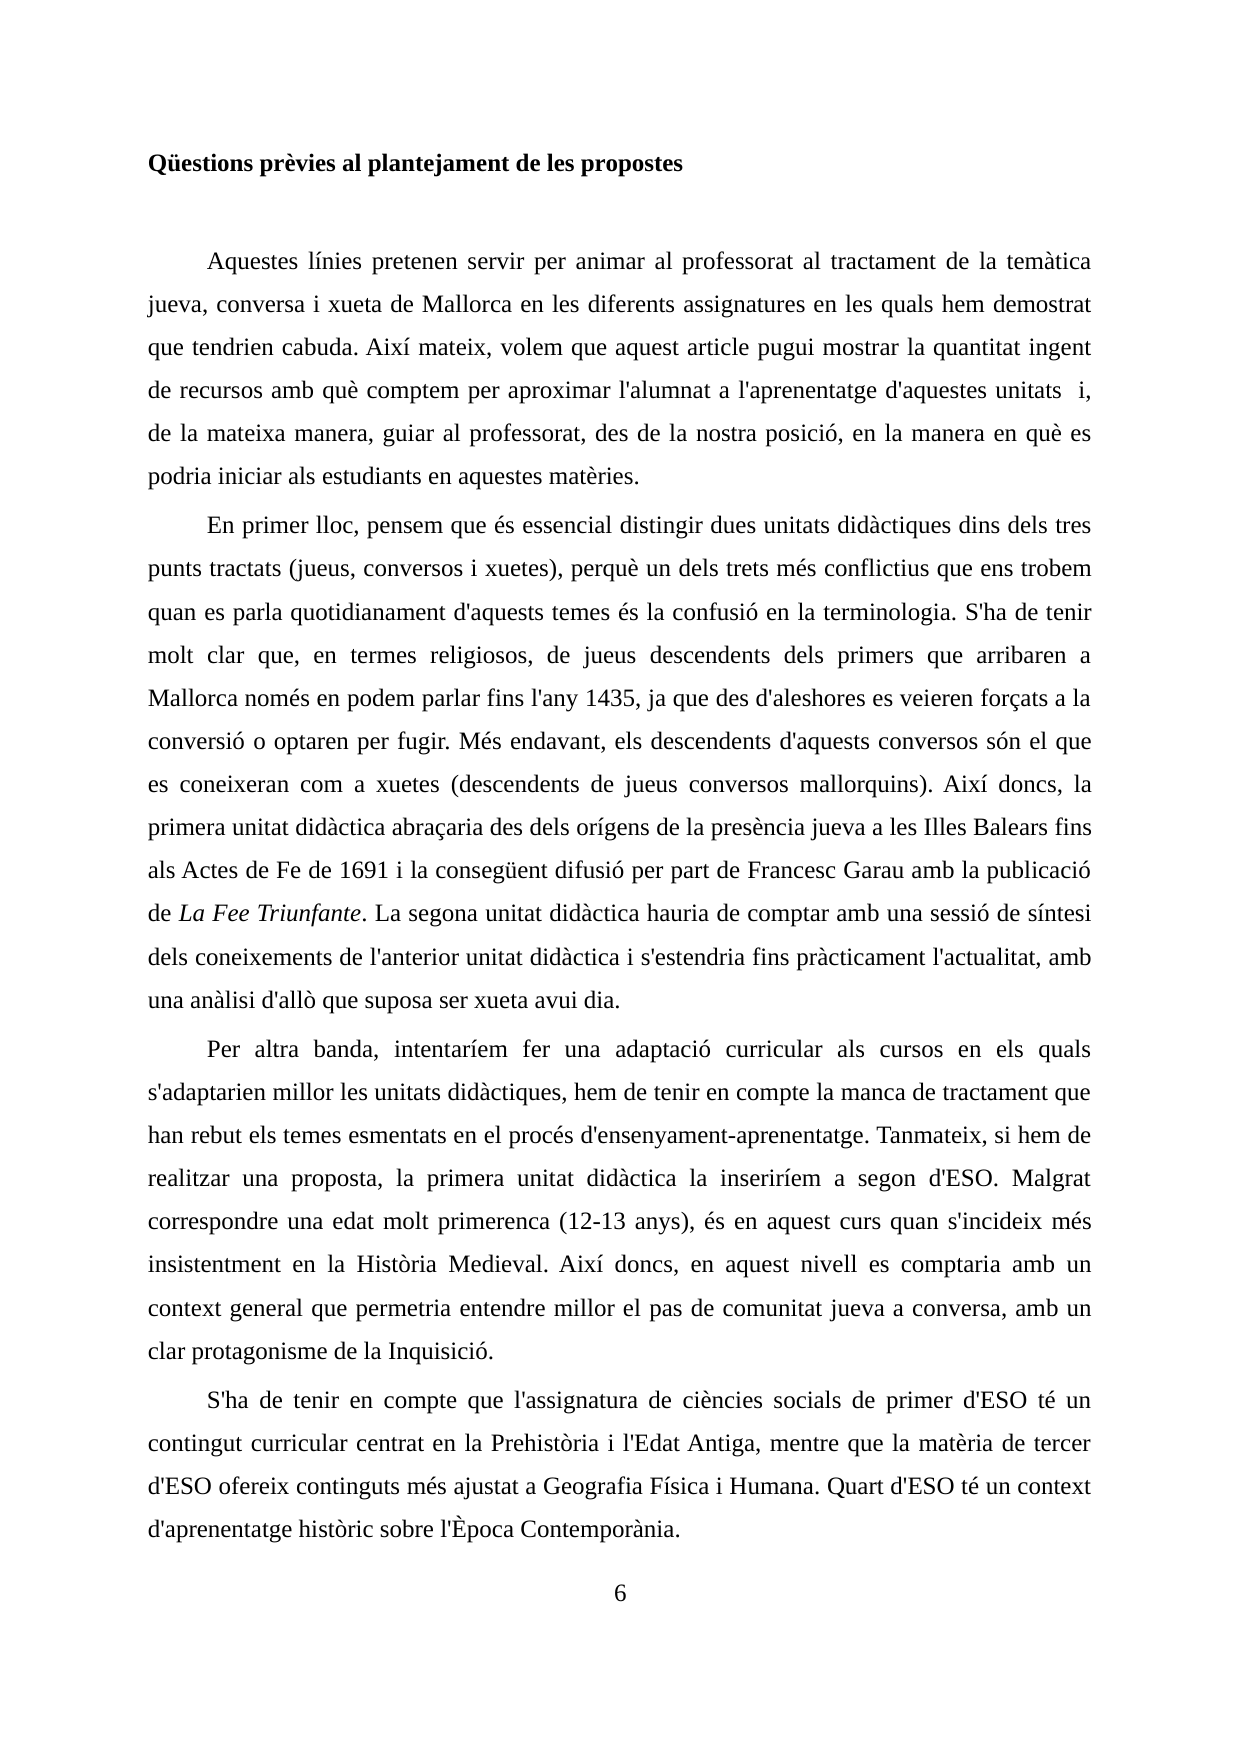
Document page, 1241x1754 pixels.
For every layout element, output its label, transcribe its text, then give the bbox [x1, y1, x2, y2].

text En primer lloc, pensem que és essencial distingir dues unitats didàctiques dins dels tres punts tractats (jueus, conversos i xuetes), perquè un dels trets més conflictius que ens trobem quan es parla quotidianament d'aquests temes és la confusió en la terminologia. S'ha de tenir molt clar que, en termes religiosos, de jueus descendents dels primers que arribaren a Mallorca només en podem parlar fins l'any 1435, ja que des d'aleshores es veieren forçats a la conversió o optaren per fugir. Més endavant, els descendents d'aquests conversos són el que es coneixeran com a xuetes (descendents de jueus conversos mallorquins). Així doncs, la primera unitat didàctica abraçaria des dels orígens de la presència jueva a les Illes Balears fins als Actes de Fe de 1691 i la consegüent difusió per part de Francesc Garau amb la publicació de La Fee Triunfante. La segona unitat didàctica hauria de comptar amb una sessió de síntesi dels coneixements de l'anterior unitat didàctica i s'estendria fins pràcticament l'actualitat, amb una anàlisi d'allò que suposa ser xueta avui dia. [148, 510, 1093, 1013]
list Qüestions prèvies al plantejament de les propostes [148, 148, 1093, 176]
text Aquestes línies pretenen servir per animar al professorat al tractament de la temàtica jueva, conversa i xueta de Mallorca en les diferents assignatures en les quals hem demostrat que tendrien cabuda. Així mateix, volem que aquest article pugui mostrar la quantitat ingent de recursos amb què comptem per aproximar l'alumnat a l'aprenentatge d'aquestes unitats i, de la mateixa manera, guiar al professorat, des de la nostra posició, en la manera en què es podria iniciar als estudiants en aquestes matèries. [148, 246, 1093, 490]
text S'ha de tenir en compte que l'assignatura de ciències socials de primer d'ESO té un contingut curricular centrat en la Prehistòria i l'Edat Antiga, mentre que la matèria de tercer d'ESO ofereix continguts més ajustat a Geografia Física i Humana. Quart d'ESO té un context d'aprenentatge històric sobre l'Època Contemporània. [148, 1385, 1093, 1543]
text Per altra banda, intentaríem fer una adaptació curricular als cursos en els quals s'adaptarien millor les unitats didàctiques, hem de tenir en compte la manca de tractament que han rebut els temes esmentats en el procés d'ensenyament-aprenentatge. Tanmateix, si hem de realitzar una proposta, la primera unitat didàctica la inseriríem a segon d'ESO. Malgrat correspondre una edat molt primerenca (12-13 anys), és en aquest curs quan s'incideix més insistentment en la Història Medieval. Així doncs, en aquest nivell es comptaria amb un context general que permetria entendre millor el pas de comunitat jueva a conversa, amb un clar protagonisme de la Inquisició. [148, 1034, 1093, 1364]
